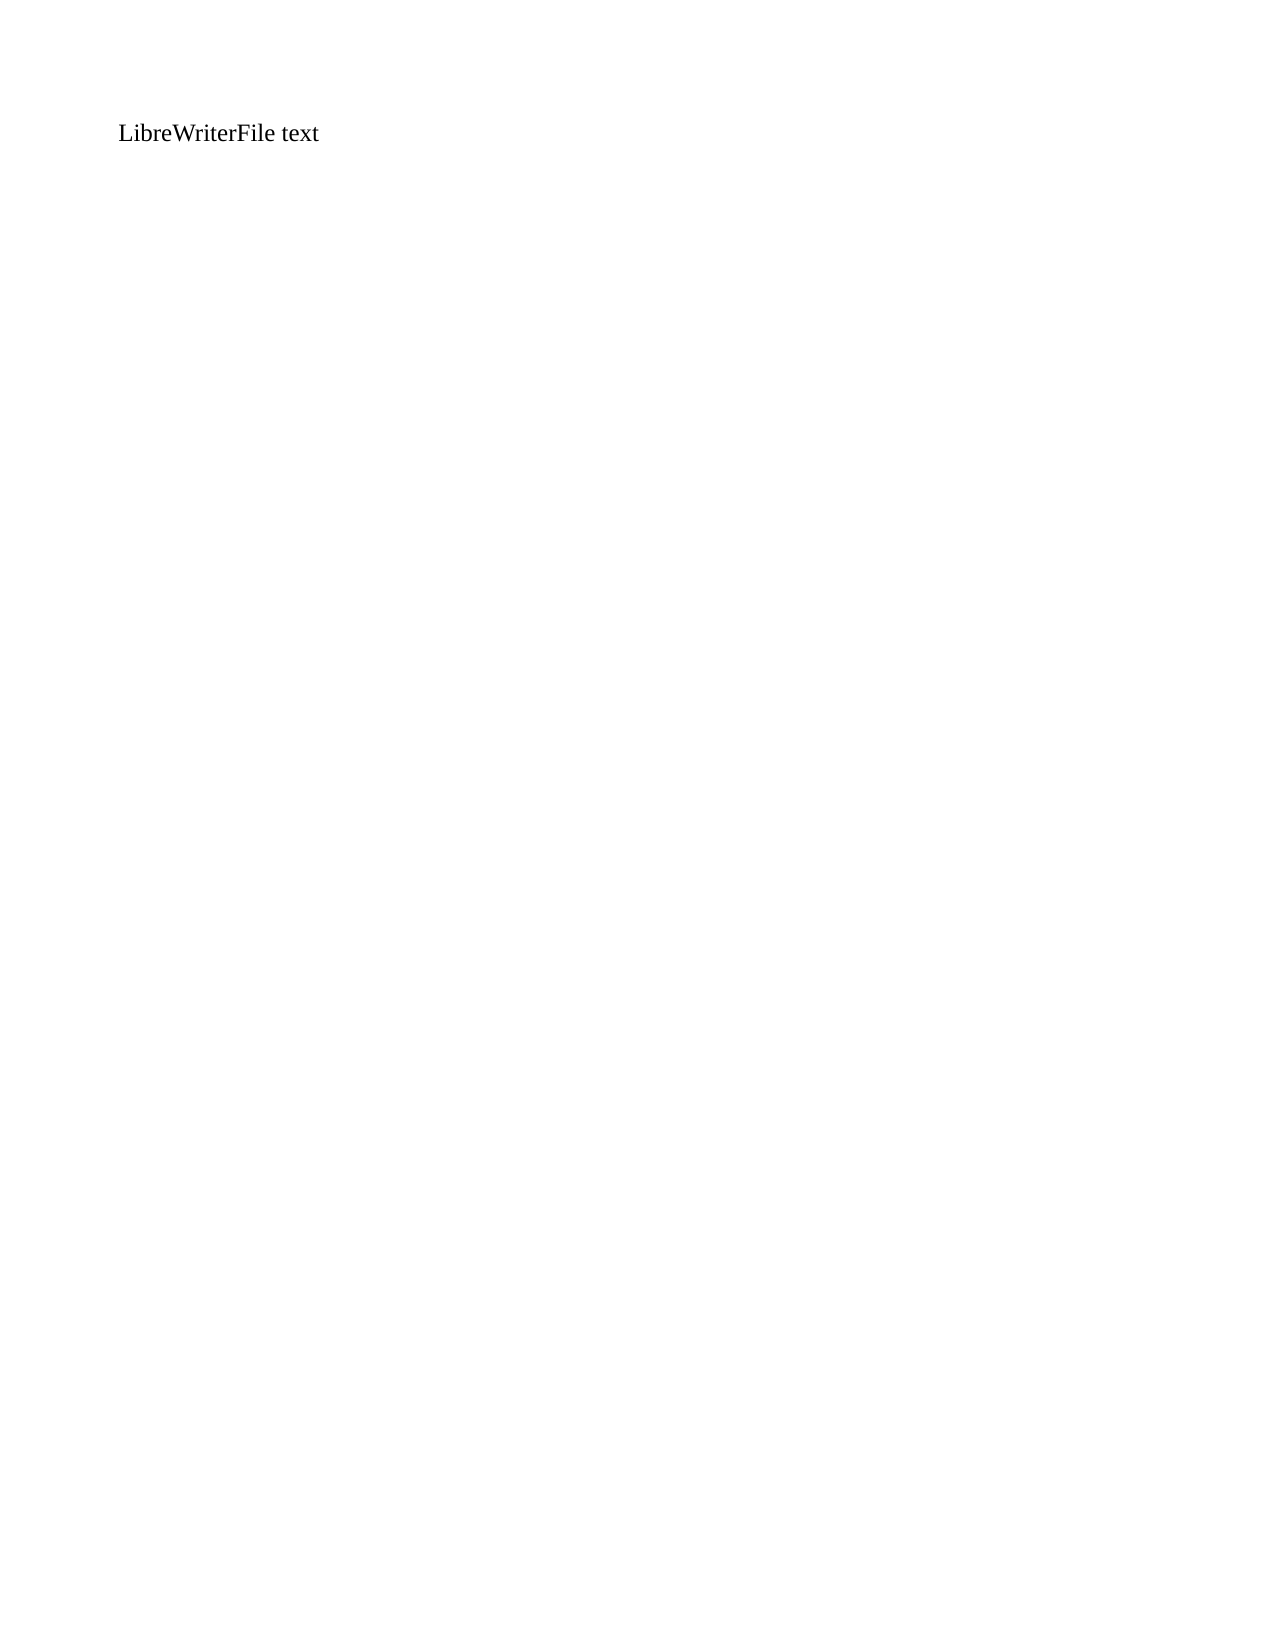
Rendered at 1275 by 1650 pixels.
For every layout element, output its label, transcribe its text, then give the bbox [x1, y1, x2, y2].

text LibreWriterFile text [118, 118, 1157, 147]
